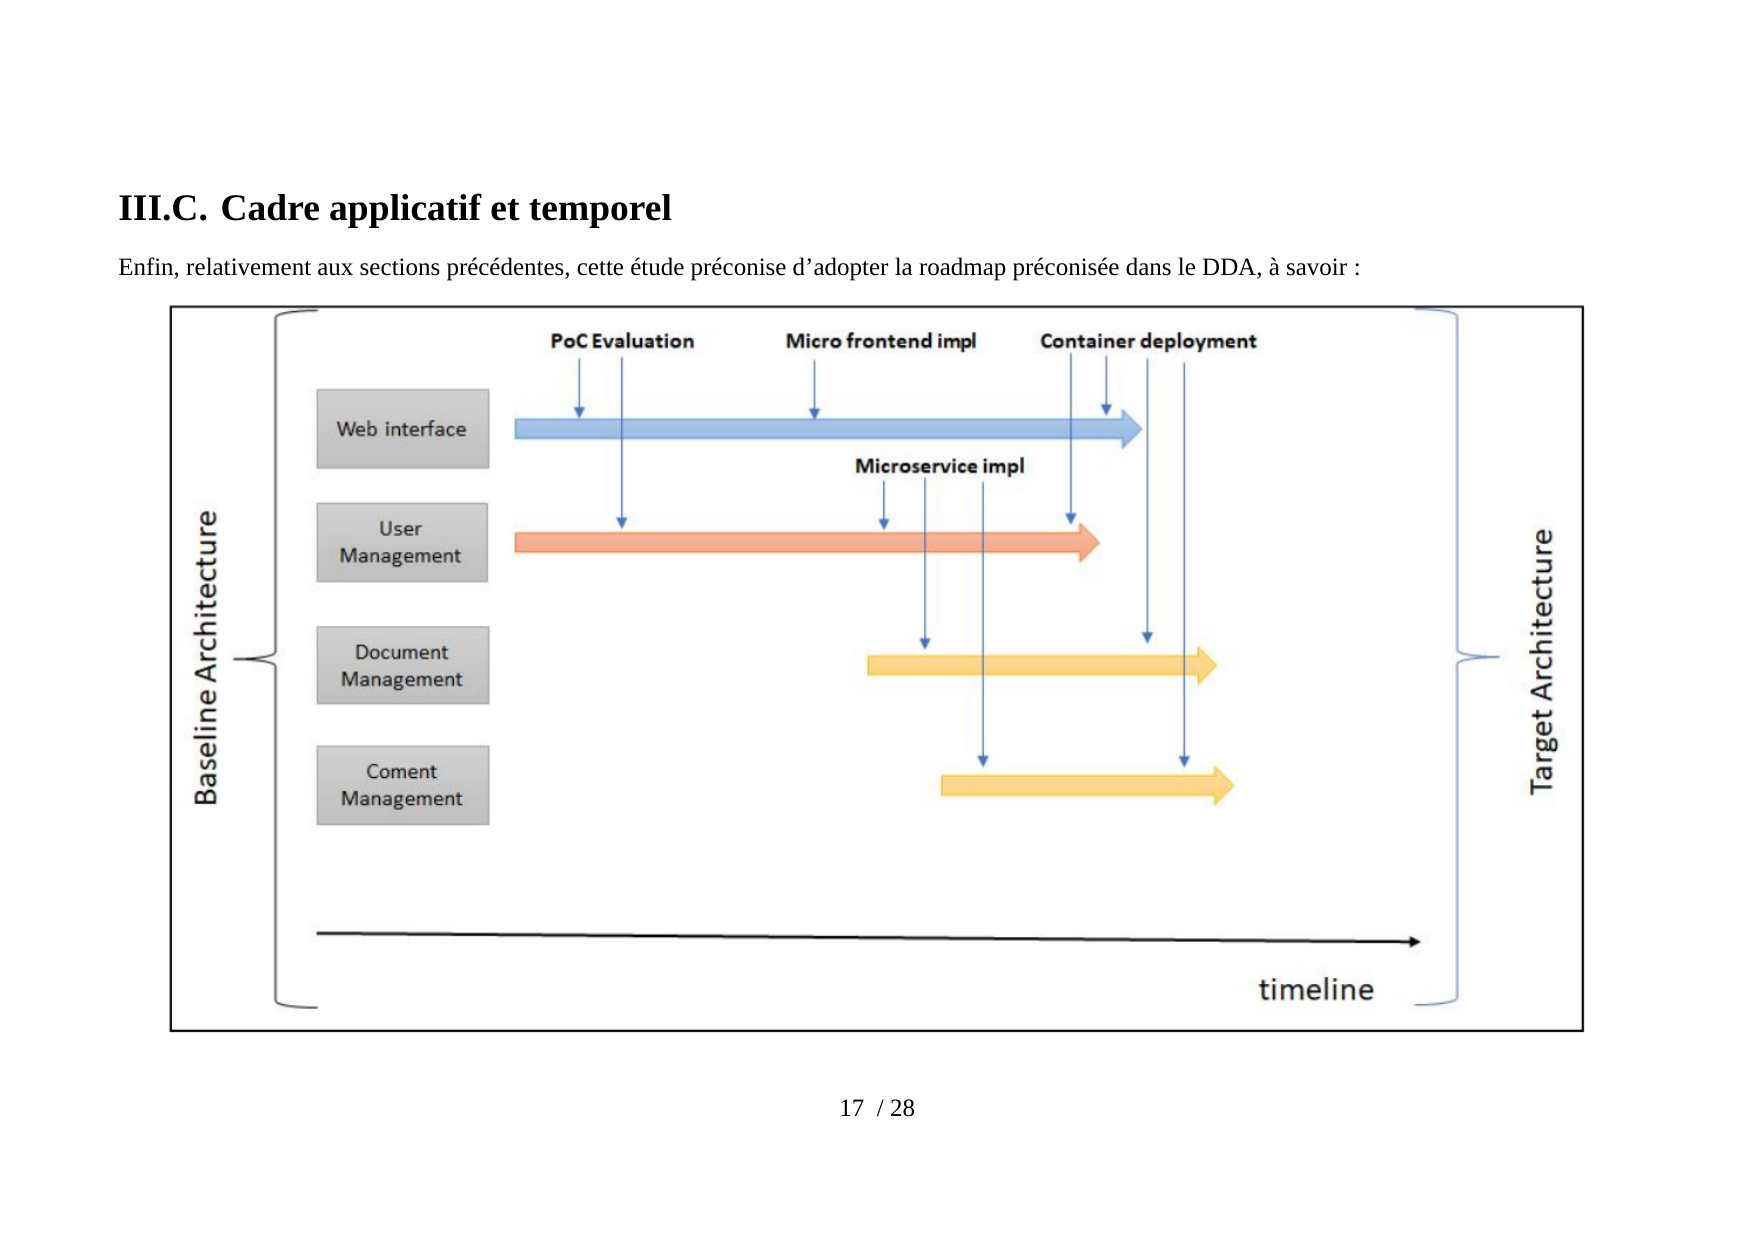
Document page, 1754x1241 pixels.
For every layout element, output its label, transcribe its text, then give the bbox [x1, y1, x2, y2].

subtitle Cadre applicatif et temporel [118, 185, 1636, 228]
text Enfin, relativement aux sections précédentes, cette étude préconise d’adopter la roadmap préconisée dans le DDA, à savoir : [118, 252, 1636, 281]
picture [165, 303, 1589, 1038]
